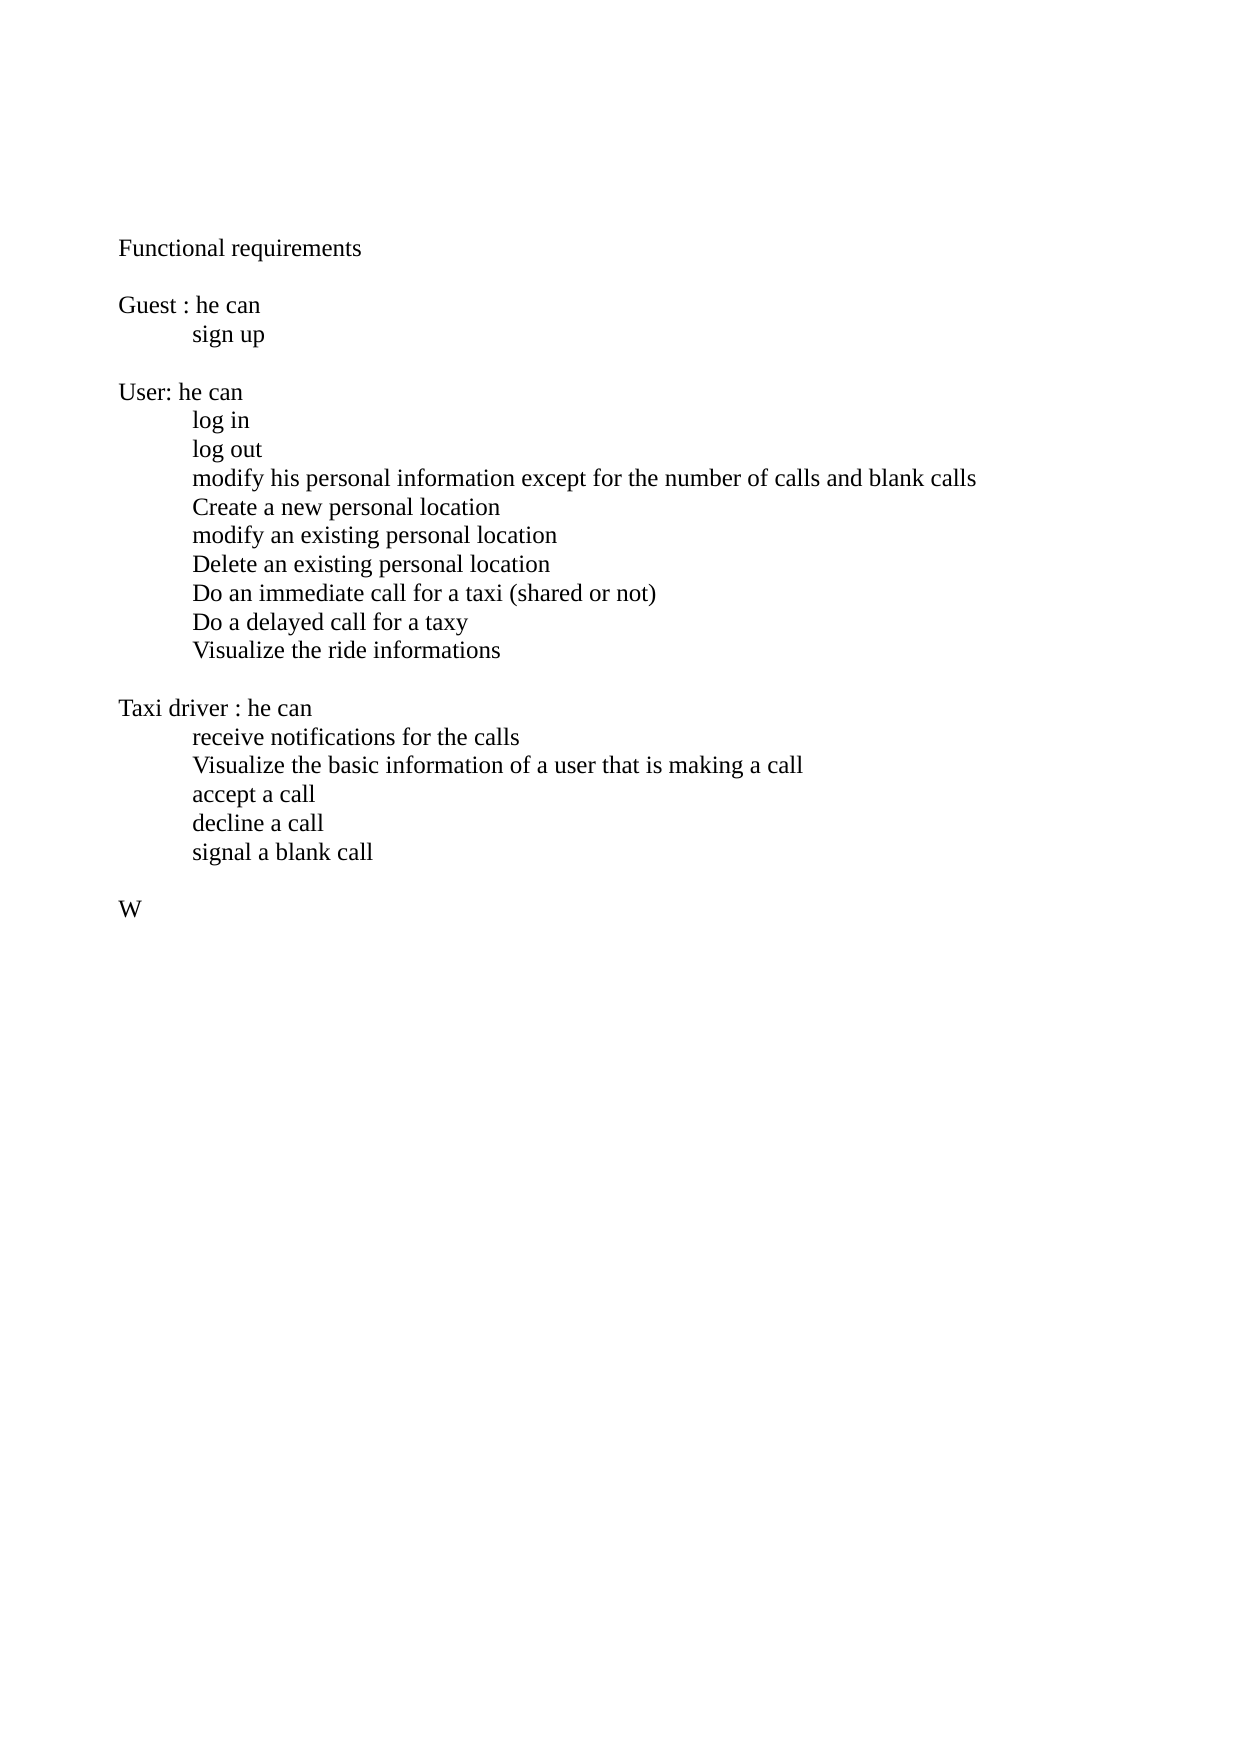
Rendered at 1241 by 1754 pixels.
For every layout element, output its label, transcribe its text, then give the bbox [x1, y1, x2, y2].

text modify his personal information except for the number of calls and blank calls [118, 463, 1122, 492]
text log out [118, 434, 1122, 463]
text signal a blank call [118, 837, 1122, 866]
text log in [118, 406, 1122, 434]
text accept a call [118, 779, 1122, 808]
text Guest : he can [118, 291, 1122, 319]
text decline a call [118, 808, 1122, 837]
text sign up [118, 319, 1122, 348]
text W [118, 894, 1122, 923]
text Delete an existing personal location [118, 549, 1122, 578]
text Create a new personal location [118, 492, 1122, 521]
text Visualize the basic information of a user that is making a call [118, 751, 1122, 779]
text Do a delayed call for a taxy [118, 607, 1122, 636]
text Do an immediate call for a taxi (shared or not) [118, 578, 1122, 607]
text Functional requirements [118, 233, 1122, 262]
text Visualize the ride informations [118, 636, 1122, 664]
text receive notifications for the calls [118, 722, 1122, 751]
text User: he can [118, 377, 1122, 406]
text Taxi driver : he can [118, 693, 1122, 722]
text modify an existing personal location [118, 521, 1122, 549]
